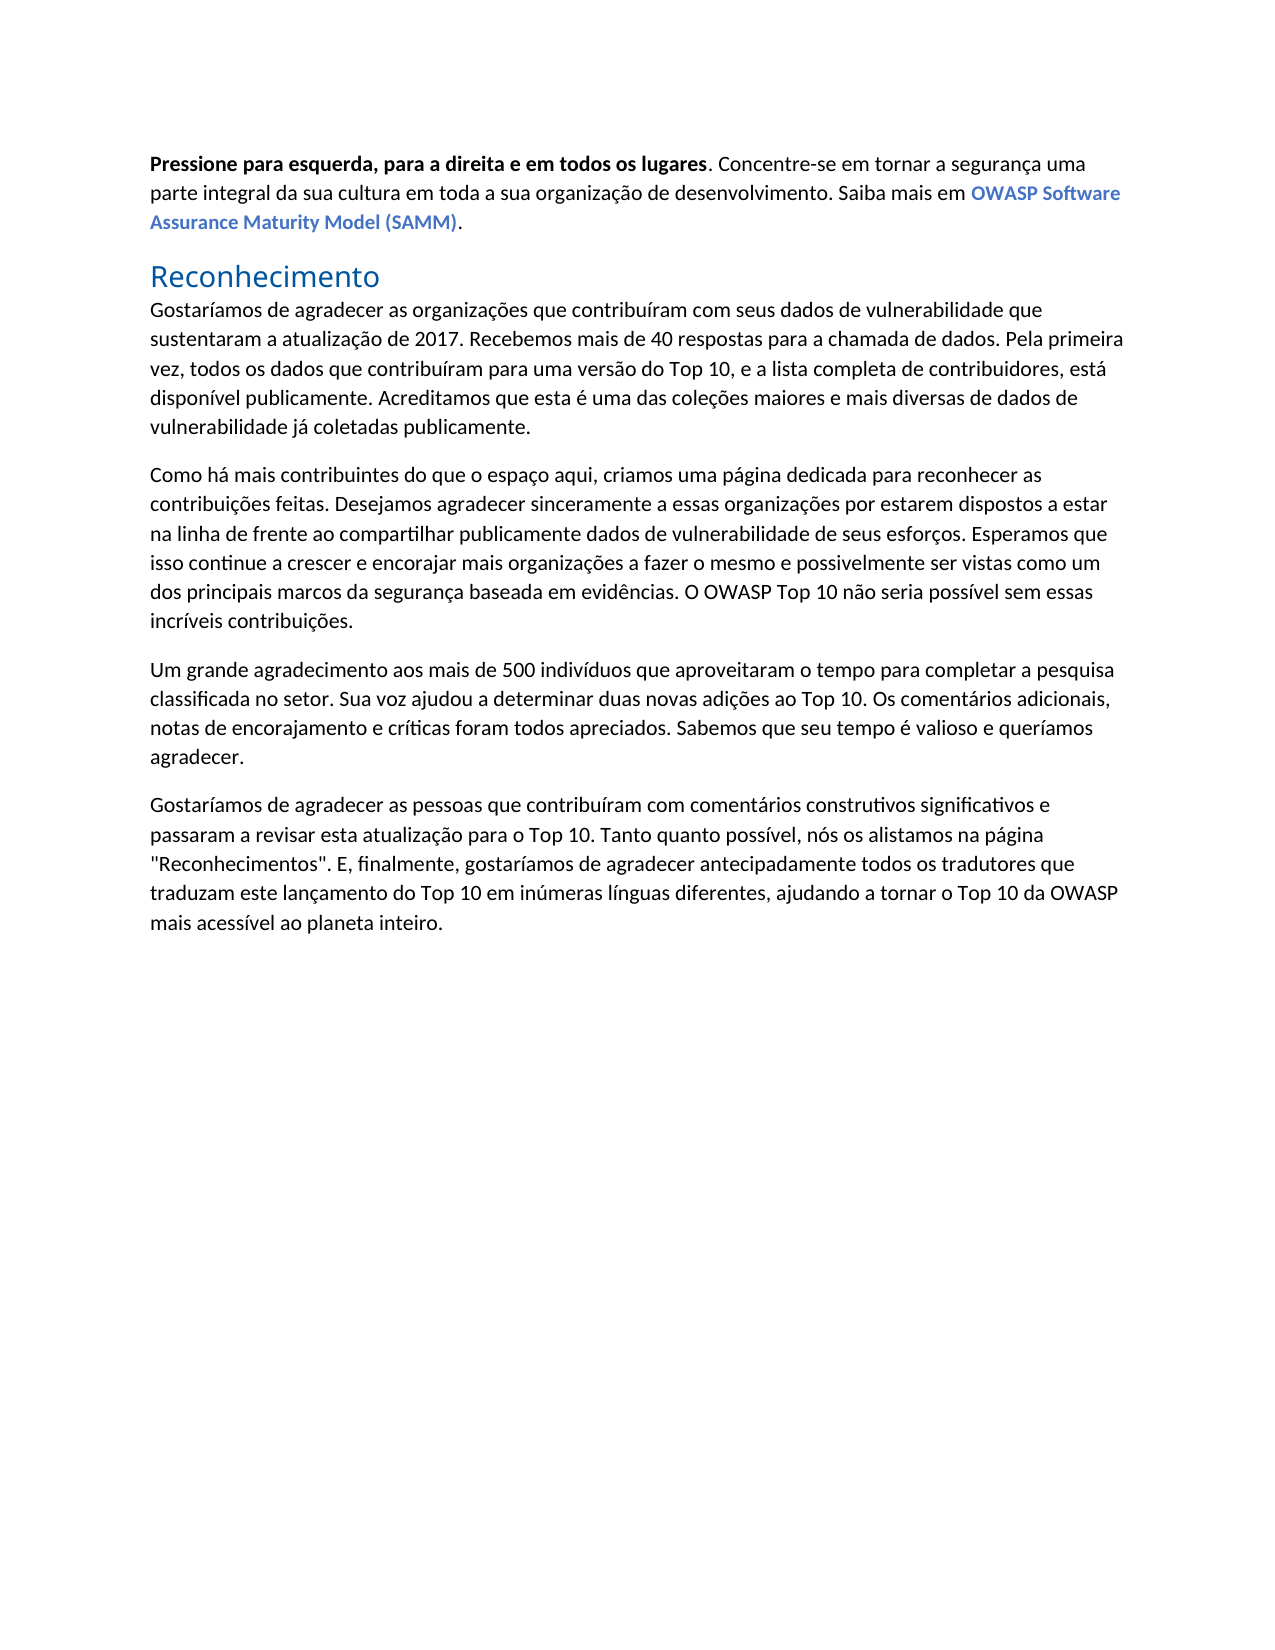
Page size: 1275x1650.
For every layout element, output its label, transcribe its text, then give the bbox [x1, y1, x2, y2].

text Um grande agradecimento aos mais de 500 indivíduos que aproveitaram o tempo para completar a pesquisa classificada no setor. Sua voz ajudou a determinar duas novas adições ao Top 10. Os comentários adicionais, notas de encorajamento e críticas foram todos apreciados. Sabemos que seu tempo é valioso e queríamos agradecer. [150, 656, 1125, 770]
text Gostaríamos de agradecer as pessoas que contribuíram com comentários construtivos significativos e passaram a revisar esta atualização para o Top 10. Tanto quanto possível, nós os alistamos na página "Reconhecimentos". E, finalmente, gostaríamos de agradecer antecipadamente todos os tradutores que traduzam este lançamento do Top 10 em inúmeras línguas diferentes, ajudando a tornar o Top 10 da OWASP mais acessível ao planeta inteiro. [150, 792, 1125, 935]
text Pressione para esquerda, para a direita e em todos os lugares. Concentre-se em tornar a segurança uma parte integral da sua cultura em toda a sua organização de desenvolvimento. Saiba mais em OWASP Software Assurance Maturity Model (SAMM). [150, 150, 1125, 235]
text Gostaríamos de agradecer as organizações que contribuíram com seus dados de vulnerabilidade que sustentaram a atualização de 2017. Recebemos mais de 40 respostas para a chamada de dados. Pela primeira vez, todos os dados que contribuíram para uma versão do Top 10, e a lista completa de contribuidores, está disponível publicamente. Acreditamos que esta é uma das coleções maiores e mais diversas de dados de vulnerabilidade já coletadas publicamente. [150, 296, 1125, 440]
text Como há mais contribuintes do que o espaço aqui, criamos uma página dedicada para reconhecer as contribuições feitas. Desejamos agradecer sinceramente a essas organizações por estarem dispostos a estar na linha de frente ao compartilhar publicamente dados de vulnerabilidade de seus esforços. Esperamos que isso continue a crescer e encorajar mais organizações a fazer o mesmo e possivelmente ser vistas como um dos principais marcos da segurança baseada em evidências. O OWASP Top 10 não seria possível sem essas incríveis contribuições. [150, 461, 1125, 634]
subtitle Reconhecimento [150, 257, 1125, 296]
